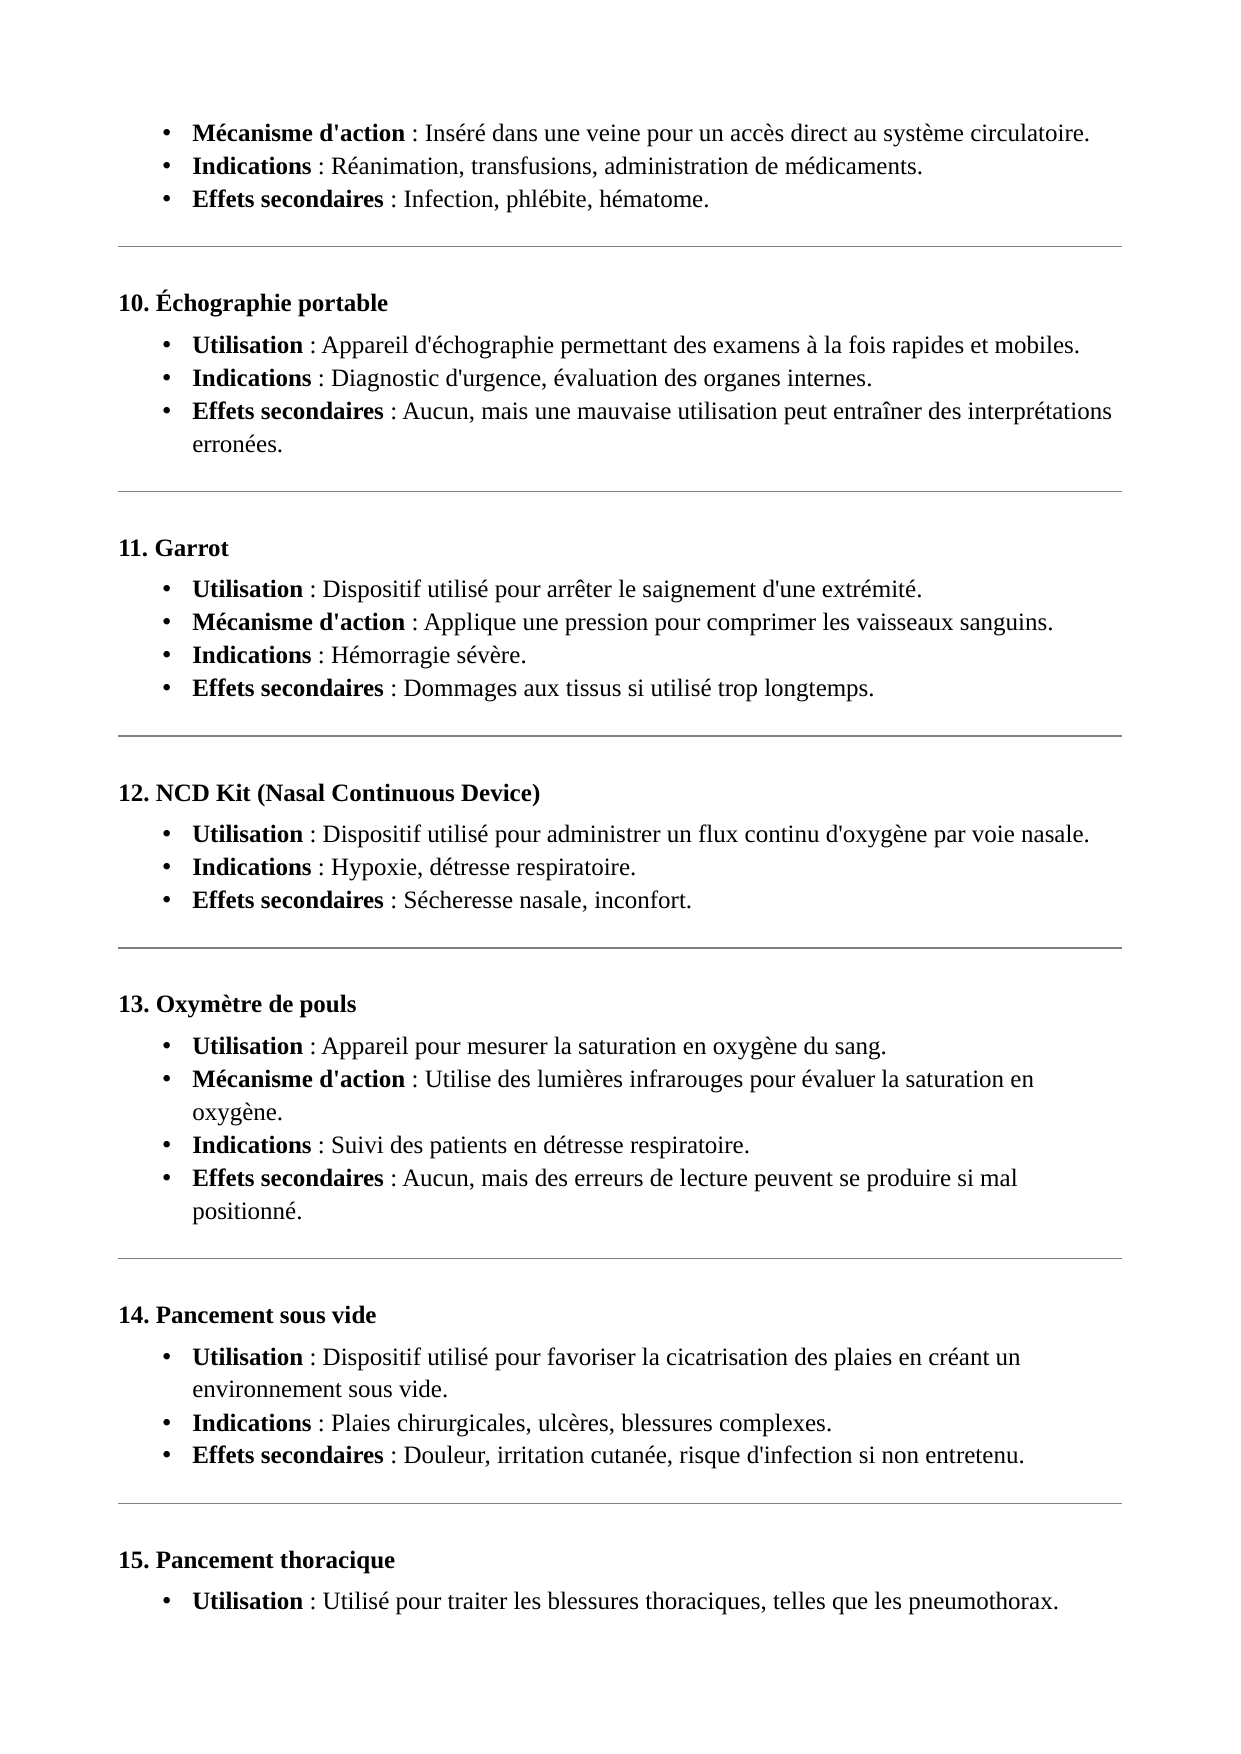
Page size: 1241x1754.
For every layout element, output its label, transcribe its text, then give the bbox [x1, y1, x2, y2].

list Utilisation : Appareil d'échographie permettant des examens à la fois rapides et mobiles. [162, 330, 1122, 358]
subtitle 12. NCD Kit (Nasal Continuous Device) [118, 778, 1122, 807]
subtitle 14. Pancement sous vide [118, 1300, 1122, 1329]
list Effets secondaires : Dommages aux tissus si utilisé trop longtemps. [162, 673, 1122, 702]
list Effets secondaires : Sécheresse nasale, inconfort. [162, 885, 1122, 914]
list Indications : Plaies chirurgicales, ulcères, blessures complexes. [162, 1408, 1122, 1436]
subtitle 13. Oxymètre de pouls [118, 989, 1122, 1018]
list Effets secondaires : Douleur, irritation cutanée, risque d'infection si non entretenu. [162, 1441, 1122, 1469]
list Effets secondaires : Infection, phlébite, hématome. [162, 184, 1122, 213]
list Utilisation : Dispositif utilisé pour administrer un flux continu d'oxygène par voie nasale. [162, 819, 1122, 848]
subtitle 10. Échographie portable [118, 288, 1122, 317]
list Indications : Hémorragie sévère. [162, 641, 1122, 669]
list Mécanisme d'action : Applique une pression pour comprimer les vaisseaux sanguins. [162, 607, 1122, 636]
list Indications : Hypoxie, détresse respiratoire. [162, 852, 1122, 881]
list Effets secondaires : Aucun, mais une mauvaise utilisation peut entraîner des interprétations erronées. [162, 396, 1122, 458]
subtitle 11. Garrot [118, 533, 1122, 562]
subtitle 15. Pancement thoracique [118, 1545, 1122, 1574]
list Utilisation : Utilisé pour traiter les blessures thoraciques, telles que les pneumothorax. [162, 1586, 1122, 1615]
list Effets secondaires : Aucun, mais des erreurs de lecture peuvent se produire si mal positionné. [162, 1163, 1122, 1225]
list Indications : Réanimation, transfusions, administration de médicaments. [162, 151, 1122, 180]
list Utilisation : Appareil pour mesurer la saturation en oxygène du sang. [162, 1031, 1122, 1059]
list Mécanisme d'action : Inséré dans une veine pour un accès direct au système circulatoire. [162, 118, 1122, 147]
list Utilisation : Dispositif utilisé pour arrêter le saignement d'une extrémité. [162, 574, 1122, 603]
list Indications : Diagnostic d'urgence, évaluation des organes internes. [162, 363, 1122, 392]
list Utilisation : Dispositif utilisé pour favoriser la cicatrisation des plaies en créant un environnement sous vide. [162, 1342, 1122, 1403]
list Indications : Suivi des patients en détresse respiratoire. [162, 1130, 1122, 1159]
list Mécanisme d'action : Utilise des lumières infrarouges pour évaluer la saturation en oxygène. [162, 1064, 1122, 1126]
